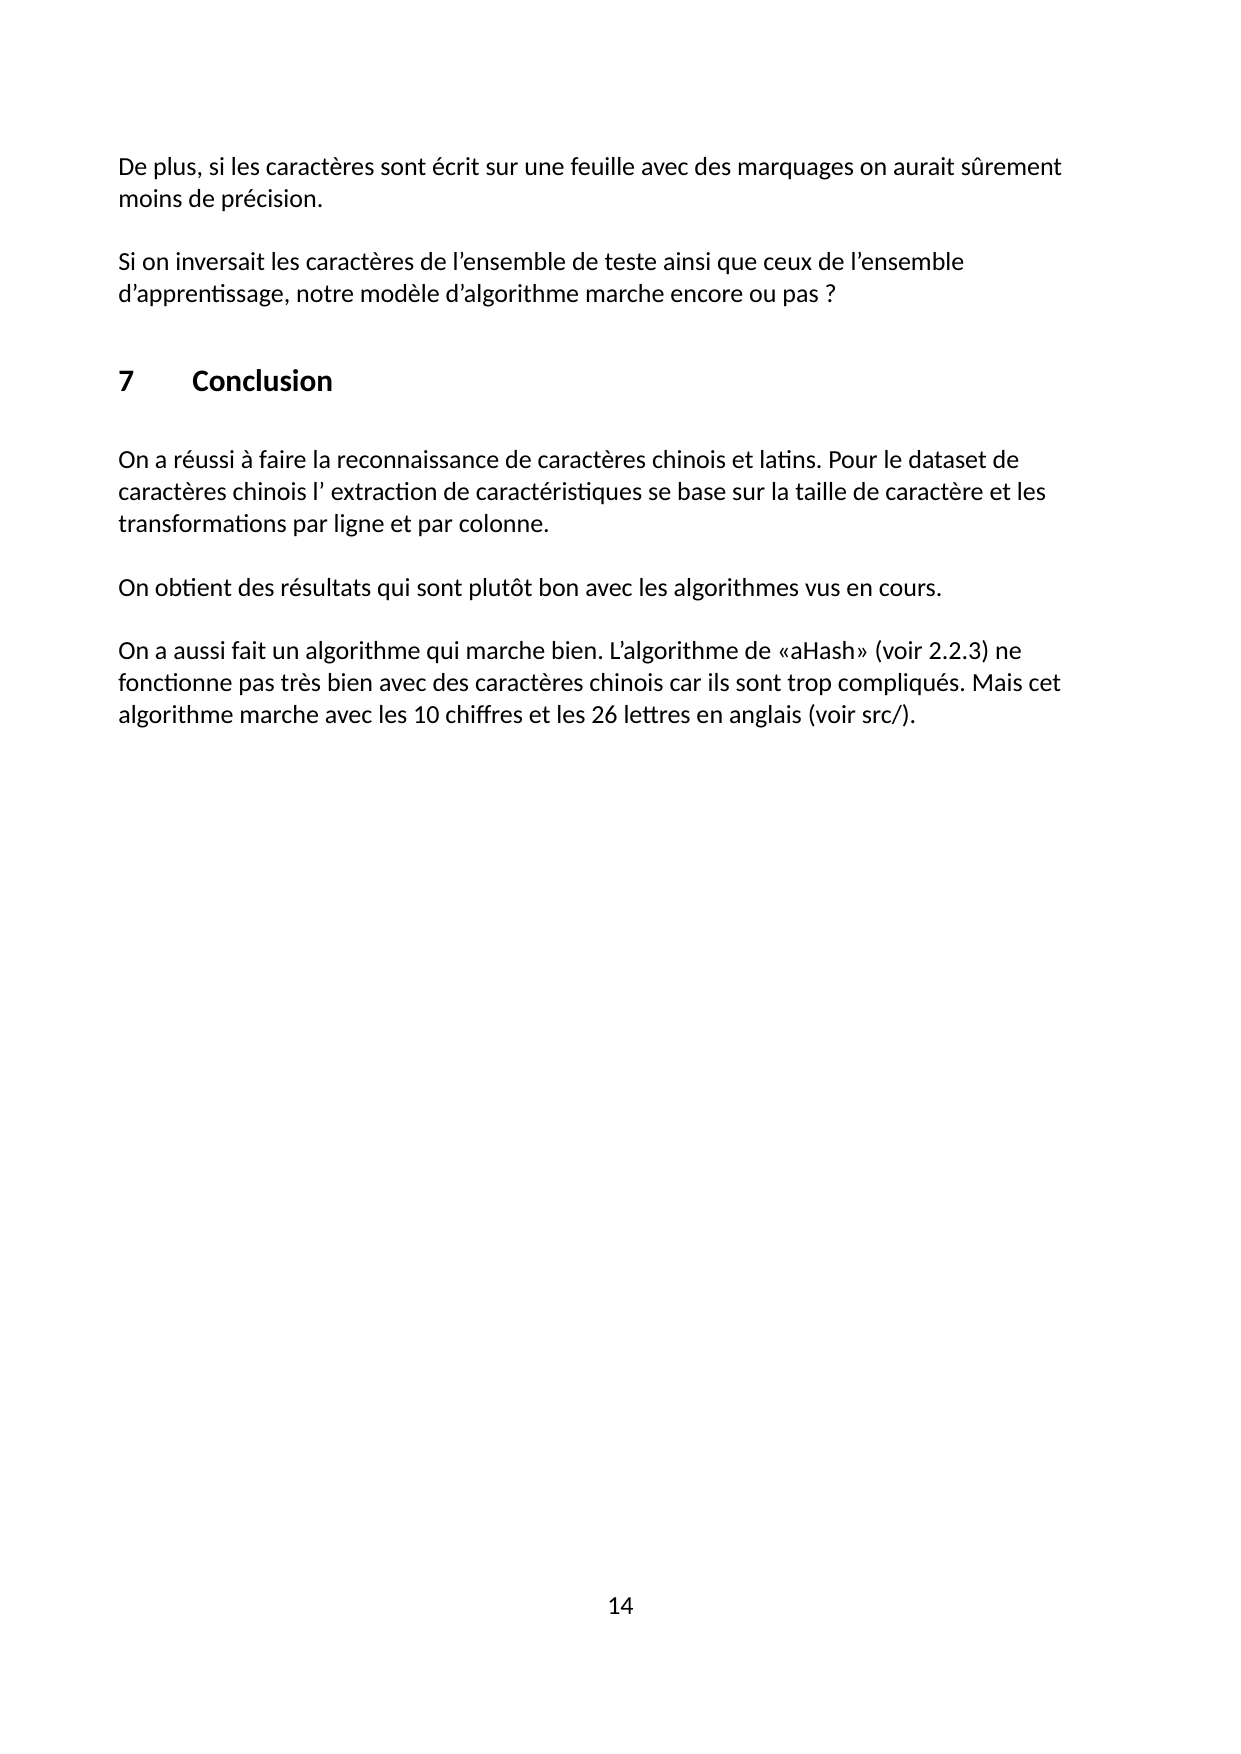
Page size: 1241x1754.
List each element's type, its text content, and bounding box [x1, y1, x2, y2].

text De plus, si les caractères sont écrit sur une feuille avec des marquages on aurait sûrement moins de précision. [118, 150, 1122, 213]
text On obtient des résultats qui sont plutôt bon avec les algorithmes vus en cours. [118, 571, 1122, 602]
subtitle Conclusion [118, 361, 1122, 399]
text On a aussi fait un algorithme qui marche bien. L’algorithme de «aHash» (voir 2.2.3) ne fonctionne pas très bien avec des caractères chinois car ils sont trop compliqués. Mais cet algorithme marche avec les 10 chiffres et les 26 lettres en anglais (voir src/). [118, 634, 1122, 729]
text On a réussi à faire la reconnaissance de caractères chinois et latins. Pour le dataset de caractères chinois l’ extraction de caractéristiques se base sur la taille de caractère et les transformations par ligne et par colonne. [118, 444, 1122, 539]
text Si on inversait les caractères de l’ensemble de teste ainsi que ceux de l’ensemble d’apprentissage, notre modèle d’algorithme marche encore ou pas ? [118, 245, 1122, 309]
